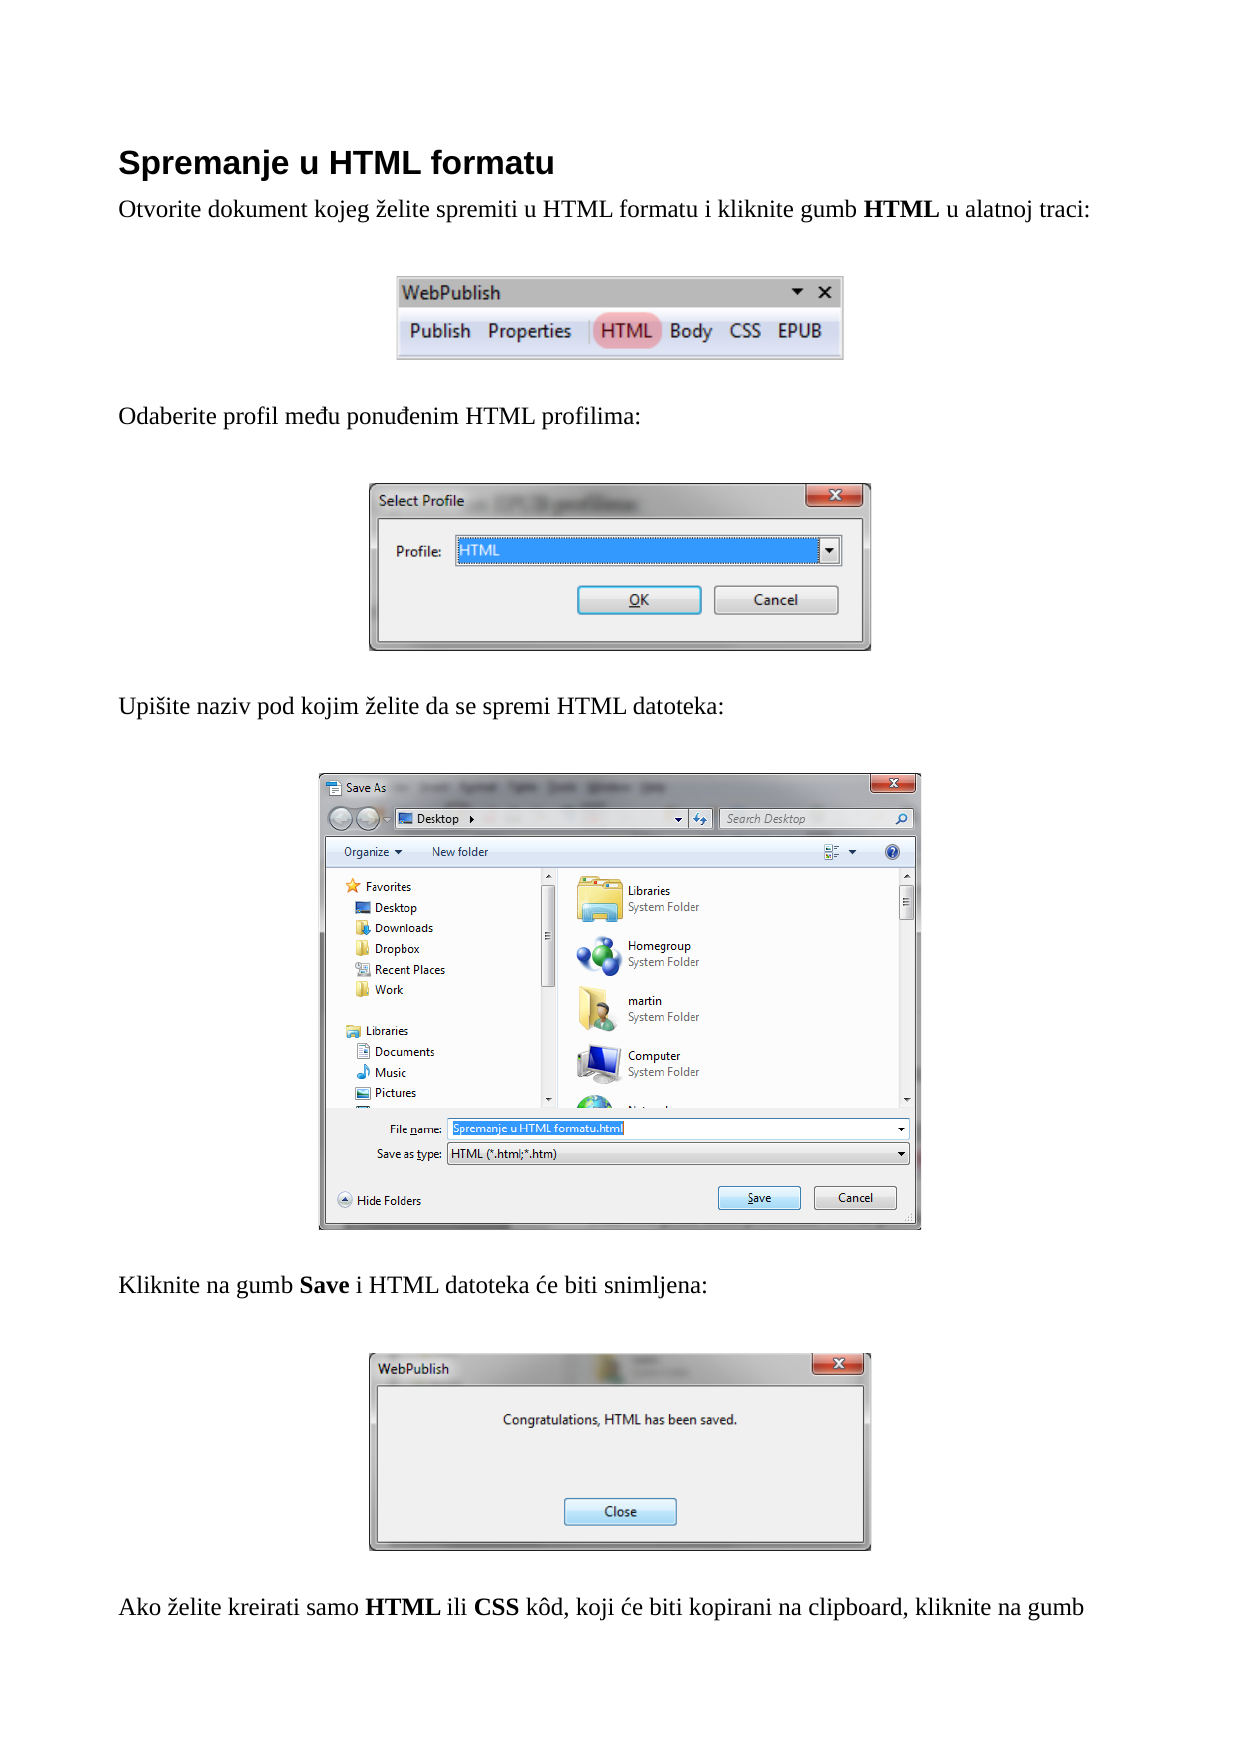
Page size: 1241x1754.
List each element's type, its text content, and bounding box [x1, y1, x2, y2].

text Upišite naziv pod kojim želite da se spremi HTML datoteka: [118, 691, 1122, 720]
text Kliknite na gumb Save i HTML datoteka će biti snimljena: [118, 1271, 1122, 1299]
text Otvorite dokument kojeg želite spremiti u HTML formatu i kliknite gumb HTML u alatnoj traci: [118, 194, 1122, 223]
text Ako želite kreirati samo HTML ili CSS kôd, koji će biti kopirani na clipboard, kliknite na gumb [118, 1592, 1122, 1620]
picture [318, 773, 922, 1230]
subtitle Spremanje u HTML formatu [118, 143, 1122, 182]
picture [396, 276, 844, 360]
text Odaberite profil među ponuđenim HTML profilima: [118, 401, 1122, 429]
picture [369, 483, 872, 651]
picture [369, 1353, 872, 1551]
